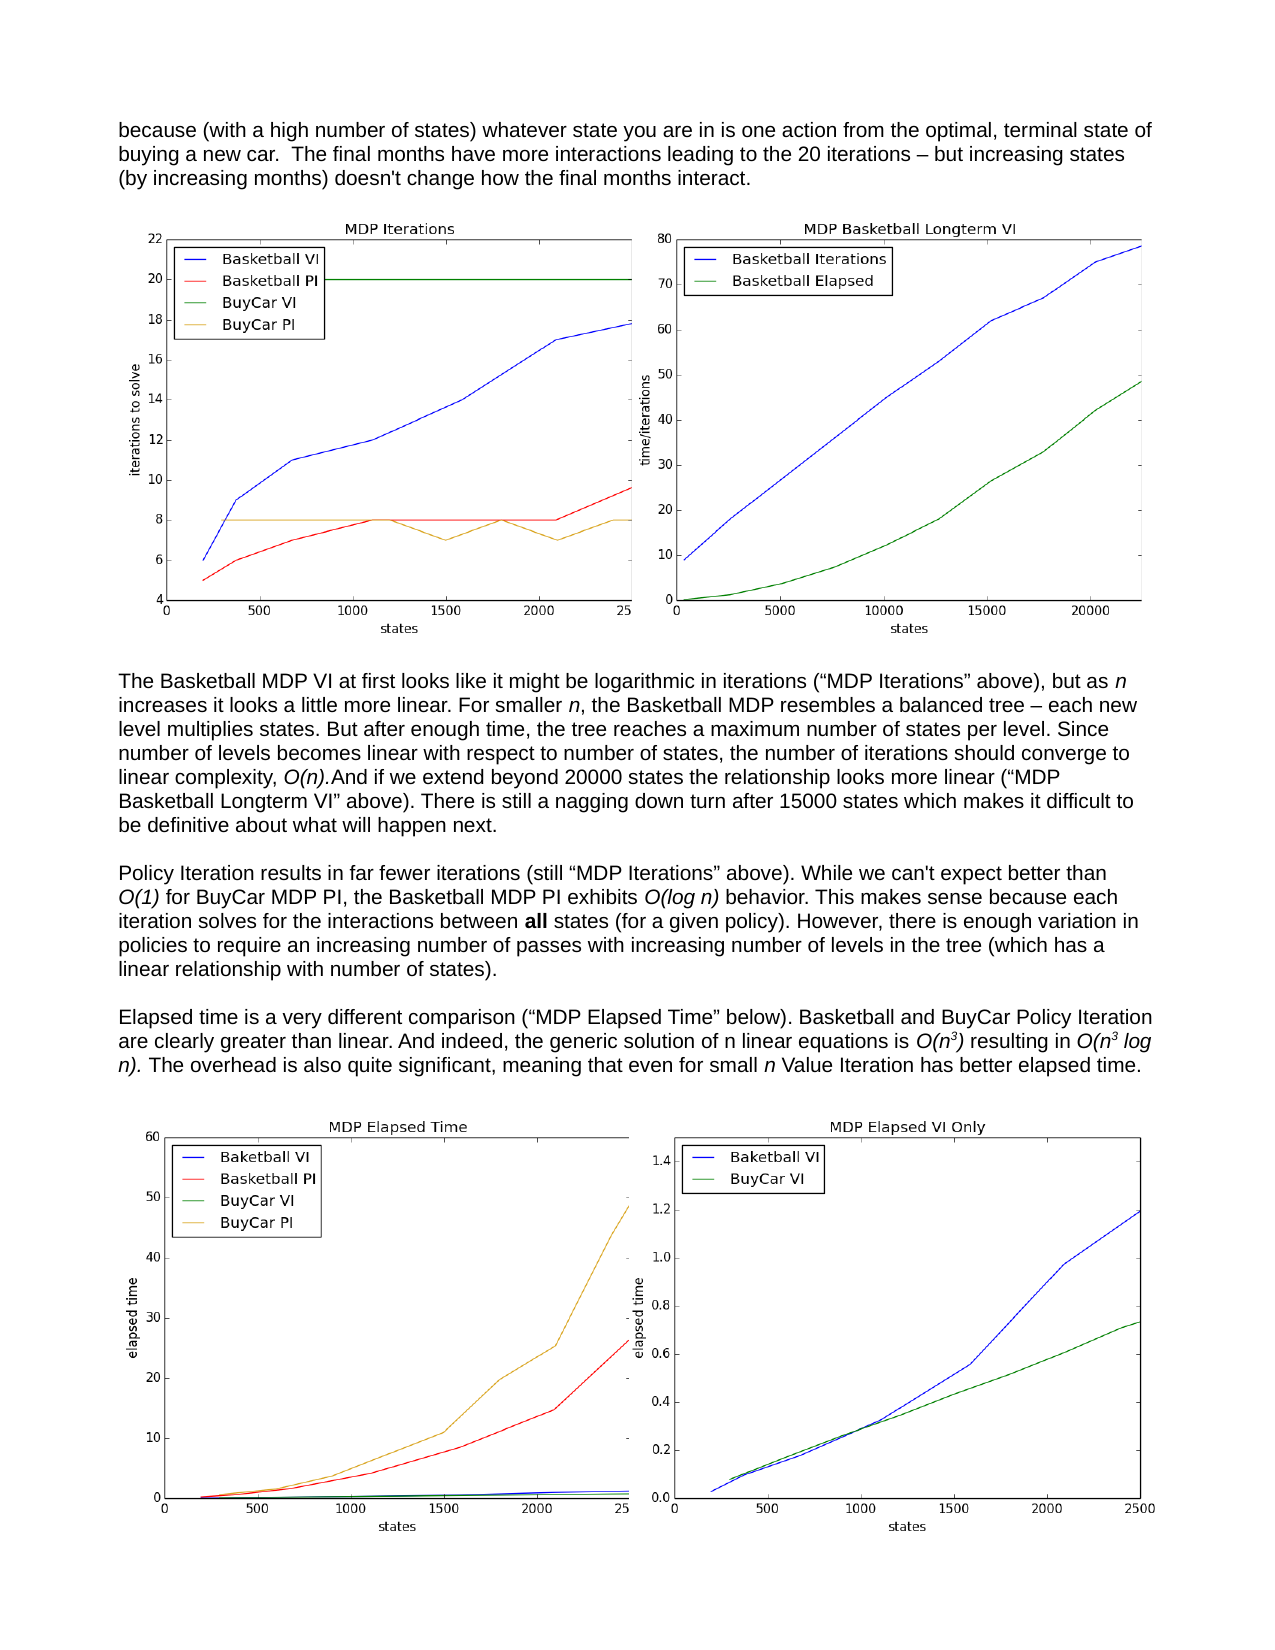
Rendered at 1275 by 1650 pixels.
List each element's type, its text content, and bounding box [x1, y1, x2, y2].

text because (with a high number of states) whatever state you are in is one action from the optimal, terminal state of buying a new car. The final months have more interactions leading to the 20 iterations – but increasing states (by increasing months) doesn't change how the final months interact. [118, 118, 1157, 190]
text The Basketball MDP VI at first looks like it might be logarithmic in iterations (“MDP Iterations” above), but as n increases it looks a little more linear. For smaller n, the Basketball MDP resembles a balanced tree – each new level multiplies states. But after enough time, the tree reaches a maximum number of states per level. Since number of levels becomes linear with respect to number of states, the number of iterations should converge to linear complexity, O(n).And if we extend beyond 20000 states the relationship looks more linear (“MDP Basketball Longterm VI” above). There is still a nagging down turn after 15000 states which makes it difficult to be definitive about what will happen next. [118, 669, 1157, 837]
text Elapsed time is a very different comparison (“MDP Elapsed Time” below). Basketball and BuyCar Policy Iteration are clearly greater than linear. And indeed, the generic solution of n linear equations is O(n3) resulting in O(n3 log n). The overhead is also quite significant, meaning that even for small n Value Iteration has better elapsed time. [118, 1004, 1157, 1076]
picture [119, 1115, 1170, 1543]
text Policy Iteration results in far fewer iterations (still “MDP Iterations” above). While we can't expect better than O(1) for BuyCar MDP PI, the Basketball MDP PI exhibits O(log n) behavior. This makes sense because each iteration solves for the interactions between all states (for a given policy). However, there is enough variation in policies to require an increasing number of passes with increasing number of levels in the tree (which has a linear relationship with number of states). [118, 861, 1157, 981]
picture [121, 216, 1142, 645]
